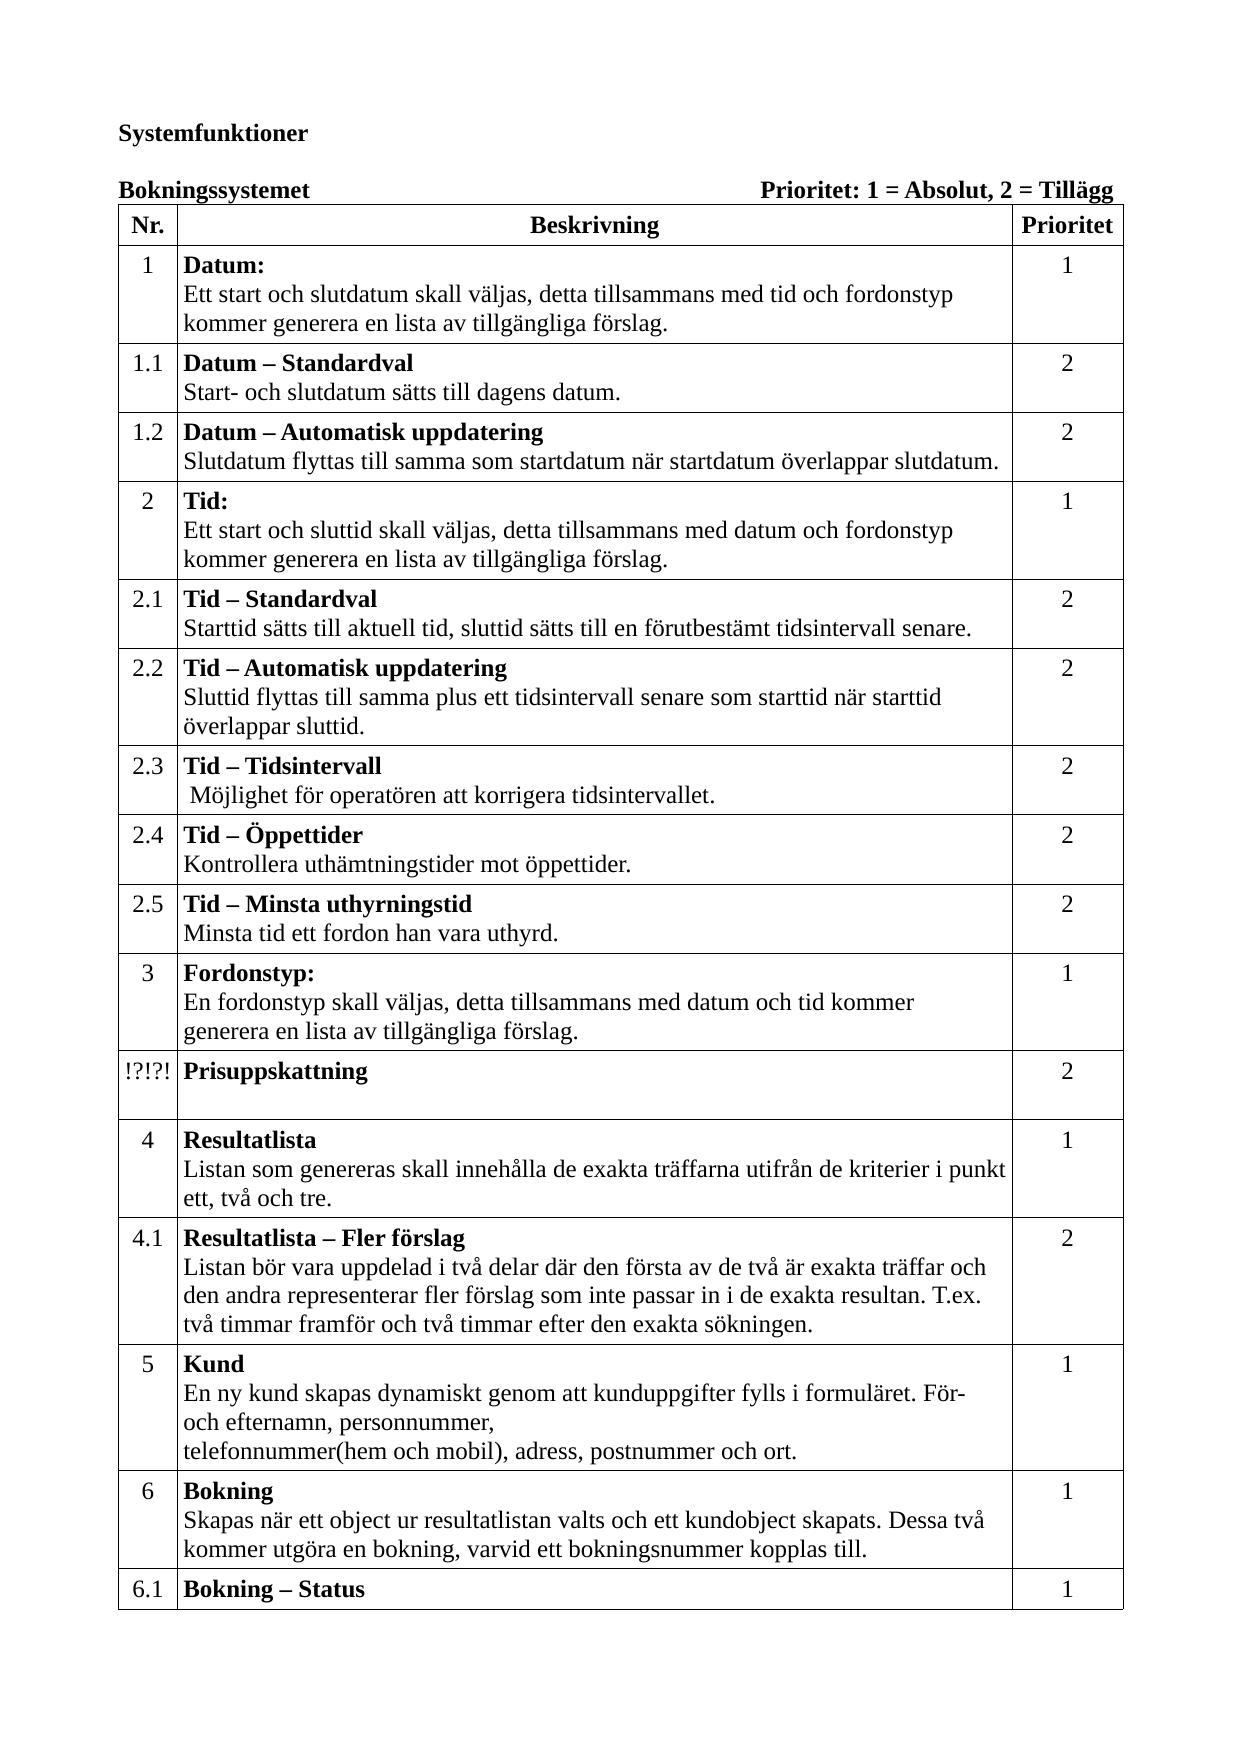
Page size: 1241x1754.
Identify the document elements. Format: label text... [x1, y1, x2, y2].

table_cell Tid: Ett start och sluttid skall väljas, detta tillsammans med datum och fordonstyp kommer generera en lista av tillgängliga förslag. [178, 482, 1012, 578]
table_cell Tid – Standardval Starttid sätts till aktuell tid, sluttid sätts till en förutbestämt tidsintervall senare. [178, 580, 1012, 647]
table_cell 5 [119, 1345, 177, 1470]
table_cell Bokning – Status [178, 1569, 1012, 1608]
table_cell Prisuppskattning [178, 1051, 1012, 1119]
table_cell 2 [1013, 1051, 1123, 1119]
table_cell Datum – Standardval Start- och slutdatum sätts till dagens datum. [178, 344, 1012, 412]
table_cell 1 [119, 246, 177, 342]
table_cell 1 [1013, 482, 1123, 578]
table_cell 1 [1013, 1471, 1123, 1568]
table_cell 2 [1013, 649, 1123, 745]
table_cell 6,1 [119, 1569, 177, 1608]
table_cell 1 [1013, 1345, 1123, 1470]
table_cell 2 [1013, 413, 1123, 481]
table_cell 2,5 [119, 885, 177, 952]
table_cell Fordonstyp: En fordonstyp skall väljas, detta tillsammans med datum och tid kommer generera en lista av tillgängliga förslag. [178, 954, 1012, 1050]
table_cell Resultatlista Listan som genereras skall innehålla de exakta träffarna utifrån de kriterier i punkt ett, två och tre. [178, 1120, 1012, 1217]
table_cell 2 [1013, 746, 1123, 814]
table_cell Resultatlista – Fler förslag Listan bör vara uppdelad i två delar där den första av de två är exakta träffar och den andra representerar fler förslag som inte passar in i de exakta resultan. T.ex. två timmar framför och två timmar efter den exakta sökningen. [178, 1218, 1012, 1344]
table_cell 1,1 [119, 344, 177, 412]
table_cell Tid – Tidsintervall Möjlighet för operatören att korrigera tidsintervallet. [178, 746, 1012, 814]
table_header Nr. [119, 205, 177, 245]
table_cell Tid – Automatisk uppdatering Sluttid flyttas till samma plus ett tidsintervall senare som starttid när starttid överlappar sluttid. [178, 649, 1012, 745]
table_header Beskrivning [178, 205, 1012, 245]
table_cell 1 [1013, 246, 1123, 342]
table_cell 2,4 [119, 815, 177, 883]
table_cell 2 [1013, 344, 1123, 412]
table_cell 2,2 [119, 649, 177, 745]
table_cell 3 [119, 954, 177, 1050]
table_cell 2 [1013, 885, 1123, 952]
table_cell 6 [119, 1471, 177, 1568]
table_cell 1 [1013, 1569, 1123, 1608]
table_cell 2,1 [119, 580, 177, 647]
table_cell Tid – Öppettider Kontrollera uthämtningstider mot öppettider. [178, 815, 1012, 883]
table_cell 2 [1013, 1218, 1123, 1344]
table_cell 2 [1013, 580, 1123, 647]
table_cell 4,1 [119, 1218, 177, 1344]
table_cell 1,2 [119, 413, 177, 481]
text Bokningssystemet Prioritet: 1 = Absolut, 2 = Tillägg [118, 176, 1122, 204]
table_cell Tid – Minsta uthyrningstid Minsta tid ett fordon han vara uthyrd. [178, 885, 1012, 952]
table_cell 2,3 [119, 746, 177, 814]
table_cell 2 [1013, 815, 1123, 883]
table_cell Datum: Ett start och slutdatum skall väljas, detta tillsammans med tid och fordonstyp kommer generera en lista av tillgängliga förslag. [178, 246, 1012, 342]
table_cell 2 [119, 482, 177, 578]
table_cell 1 [1013, 1120, 1123, 1217]
table_cell 4 [119, 1120, 177, 1217]
table_cell !?!?! [119, 1051, 177, 1119]
table_header Prioritet [1013, 205, 1123, 245]
table_cell 1 [1013, 954, 1123, 1050]
text Systemfunktioner [118, 118, 1122, 147]
table_cell Kund En ny kund skapas dynamiskt genom att kunduppgifter fylls i formuläret. För- och efternamn, personnummer, telefonnummer(hem och mobil), adress, postnummer och ort. [178, 1345, 1012, 1470]
table_cell Bokning Skapas när ett object ur resultatlistan valts och ett kundobject skapats. Dessa två kommer utgöra en bokning, varvid ett bokningsnummer kopplas till. [178, 1471, 1012, 1568]
table_cell Datum – Automatisk uppdatering Slutdatum flyttas till samma som startdatum när startdatum överlappar slutdatum. [178, 413, 1012, 481]
